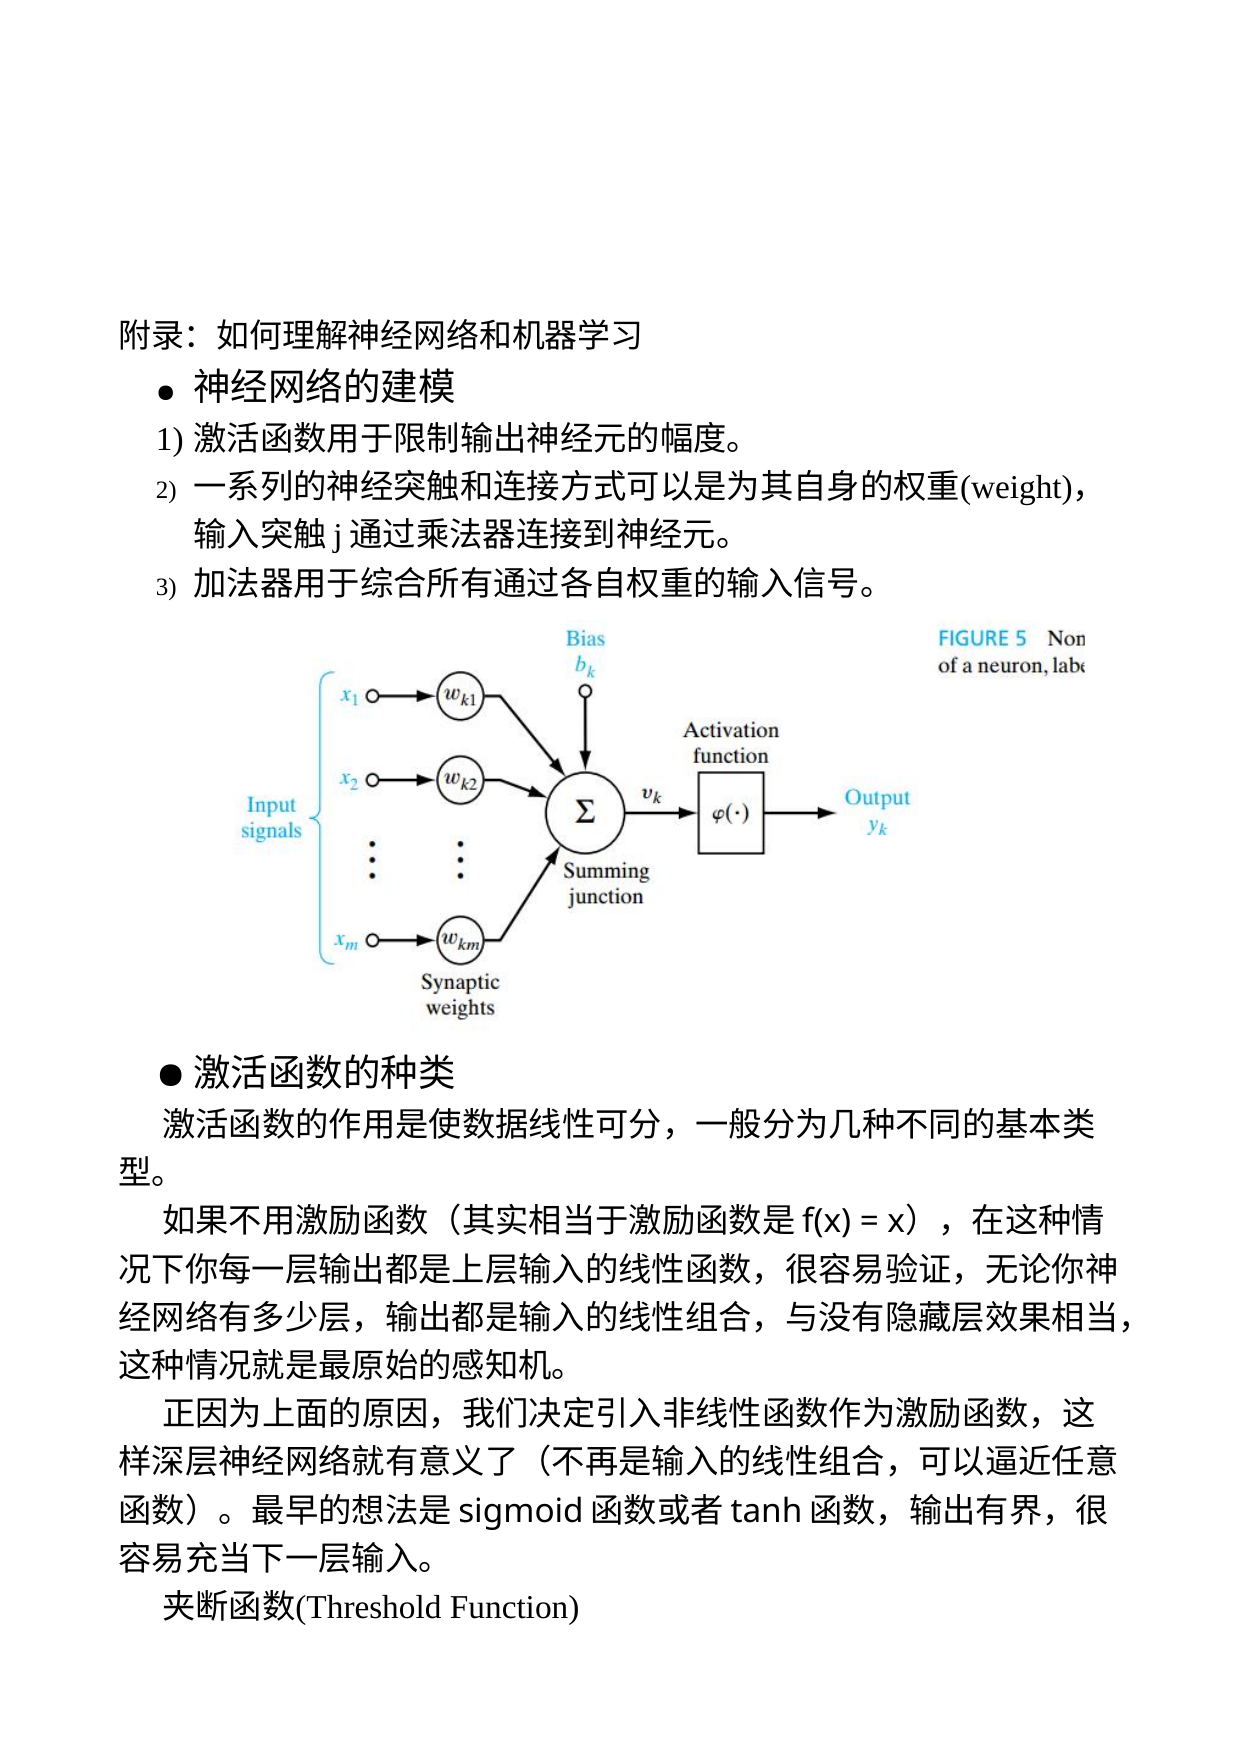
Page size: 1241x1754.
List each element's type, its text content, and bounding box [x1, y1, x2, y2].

text 附录：如何理解神经网络和机器学习 [118, 310, 1122, 357]
text 如果不用激励函数（其实相当于激励函数是f(x) = x），在这种情况下你每一层输出都是上层输入的线性函数，很容易验证，无论你神经网络有多少层，输出都是输入的线性组合，与没有隐藏层效果相当，这种情况就是最原始的感知机。 正因为上面的原因，我们决定引入非线性函数作为激励函数，这样深层神经网络就有意义了（不再是输入的线性组合，可以逼近任意函数）。最早的想法是sigmoid函数或者tanh函数，输出有界，很容易充当下一层输入。 [118, 1194, 1122, 1580]
list 激活函数用于限制输出神经元的幅度。 [156, 412, 1122, 460]
picture [118, 620, 1085, 1044]
list 一系列的神经突触和连接方式可以是为其自身的权重(weight)，输入突触j通过乘法器连接到神经元。 [156, 460, 1122, 556]
text 夹断函数(Threshold Function) [118, 1580, 1122, 1628]
list 加法器用于综合所有通过各自权重的输入信号。 [156, 556, 1122, 604]
list 神经网络的建模 [156, 357, 1122, 412]
text 激活函数的作用是使数据线性可分，一般分为几种不同的基本类型。 [118, 1097, 1122, 1194]
list 激活函数的种类 [156, 604, 1122, 1097]
